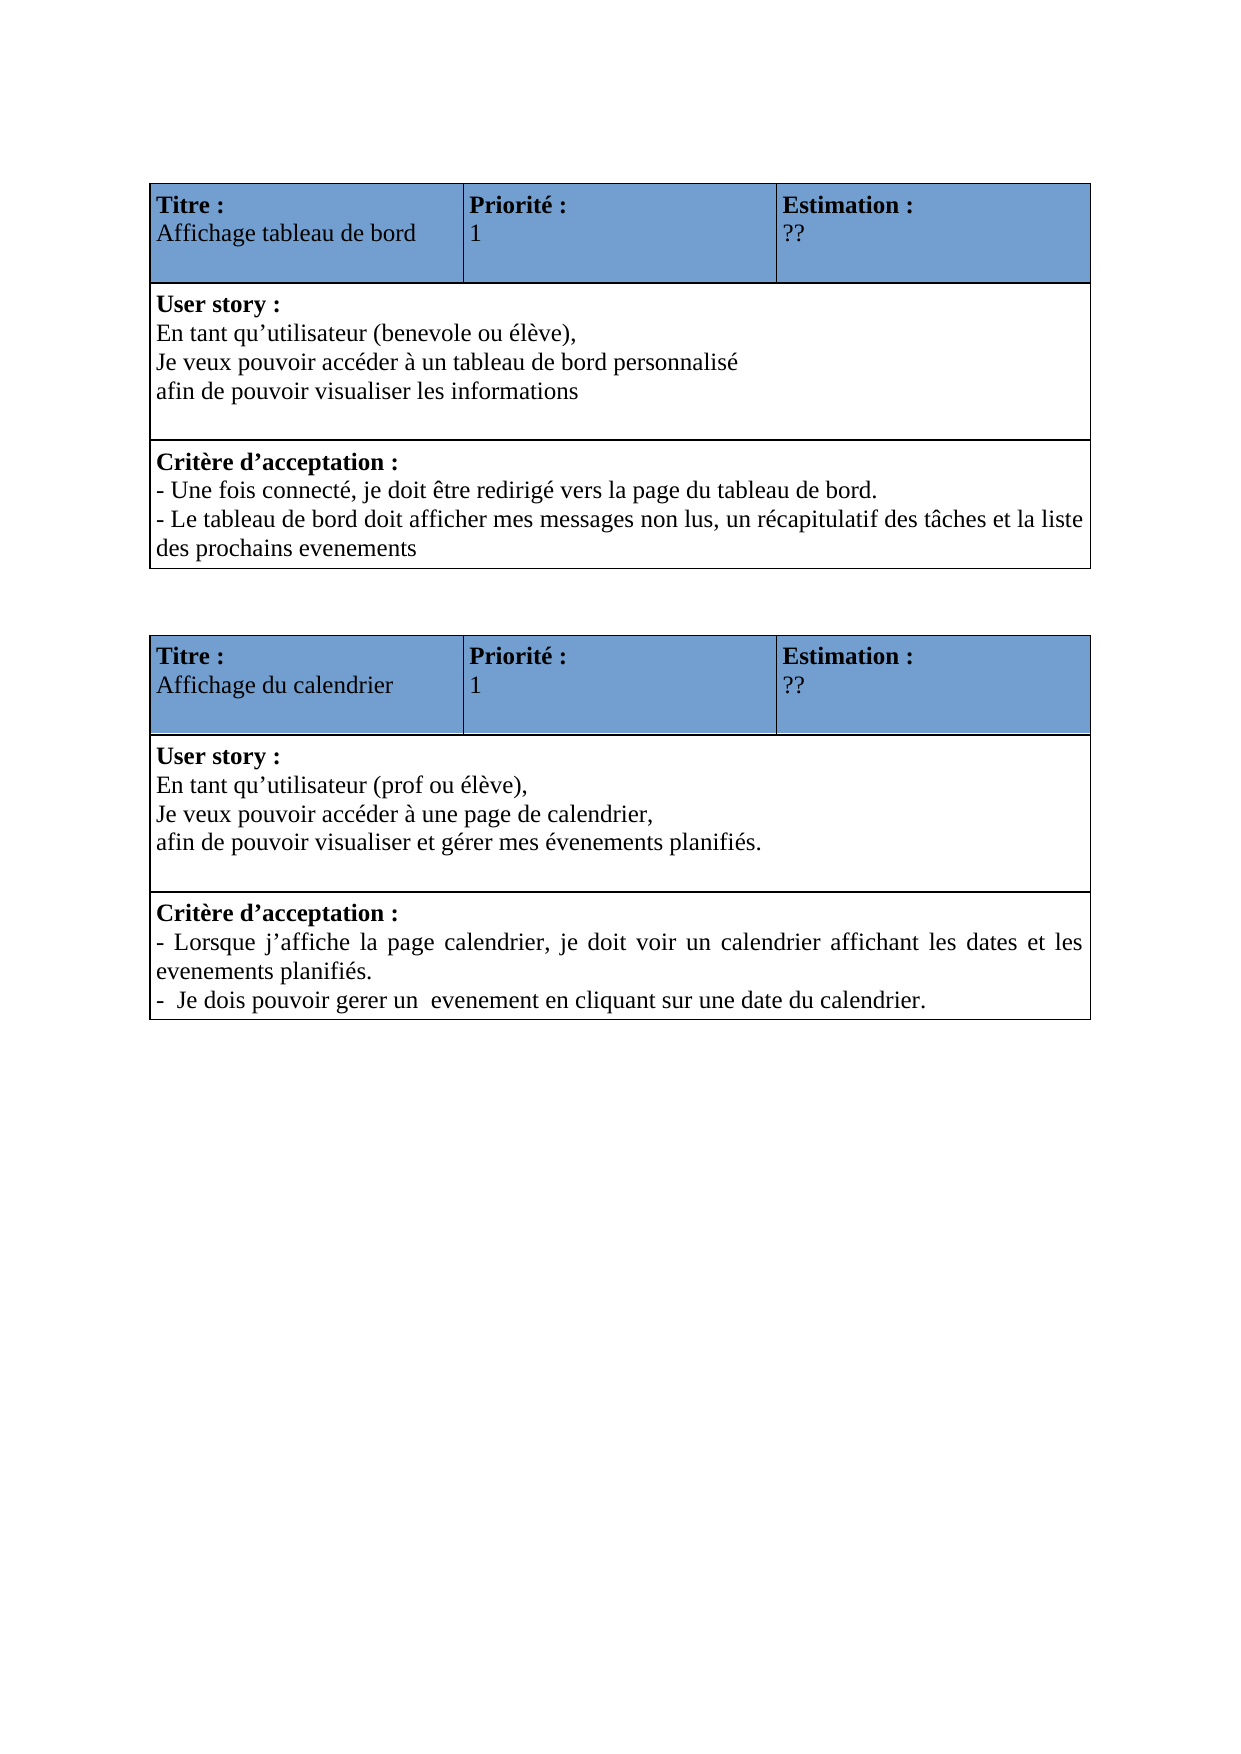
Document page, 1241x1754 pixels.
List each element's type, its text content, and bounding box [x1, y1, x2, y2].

table_header Estimation : ?? [777, 636, 1090, 733]
table_header User story : En tant qu’utilisateur (benevole ou élève), Je veux pouvoir accéder à un tableau de bord personnalisé afin de pouvoir visualiser les informations [151, 284, 1090, 439]
table_header Titre : Affichage du calendrier [151, 636, 463, 733]
table_header Titre : Affichage tableau de bord [151, 184, 463, 282]
table_header Priorité : 1 [464, 184, 776, 282]
table_header Priorité : 1 [464, 636, 776, 733]
table_header User story : En tant qu’utilisateur (prof ou élève), Je veux pouvoir accéder à une page de calendrier, afin de pouvoir visualiser et gérer mes évenements planifiés. [151, 736, 1090, 891]
table_header Critère d’acceptation : - Une fois connecté, je doit être redirigé vers la page du tableau de bord. - Le tableau de bord doit afficher mes messages non lus, un récapitulatif des tâches et la liste des prochains evenements [151, 441, 1090, 568]
table_header Critère d’acceptation : - Lorsque j’affiche la page calendrier, je doit voir un calendrier affichant les dates et les evenements planifiés. - Je dois pouvoir gerer un evenement en cliquant sur une date du calendrier. [151, 893, 1090, 1019]
table_header Estimation : ?? [777, 184, 1090, 282]
